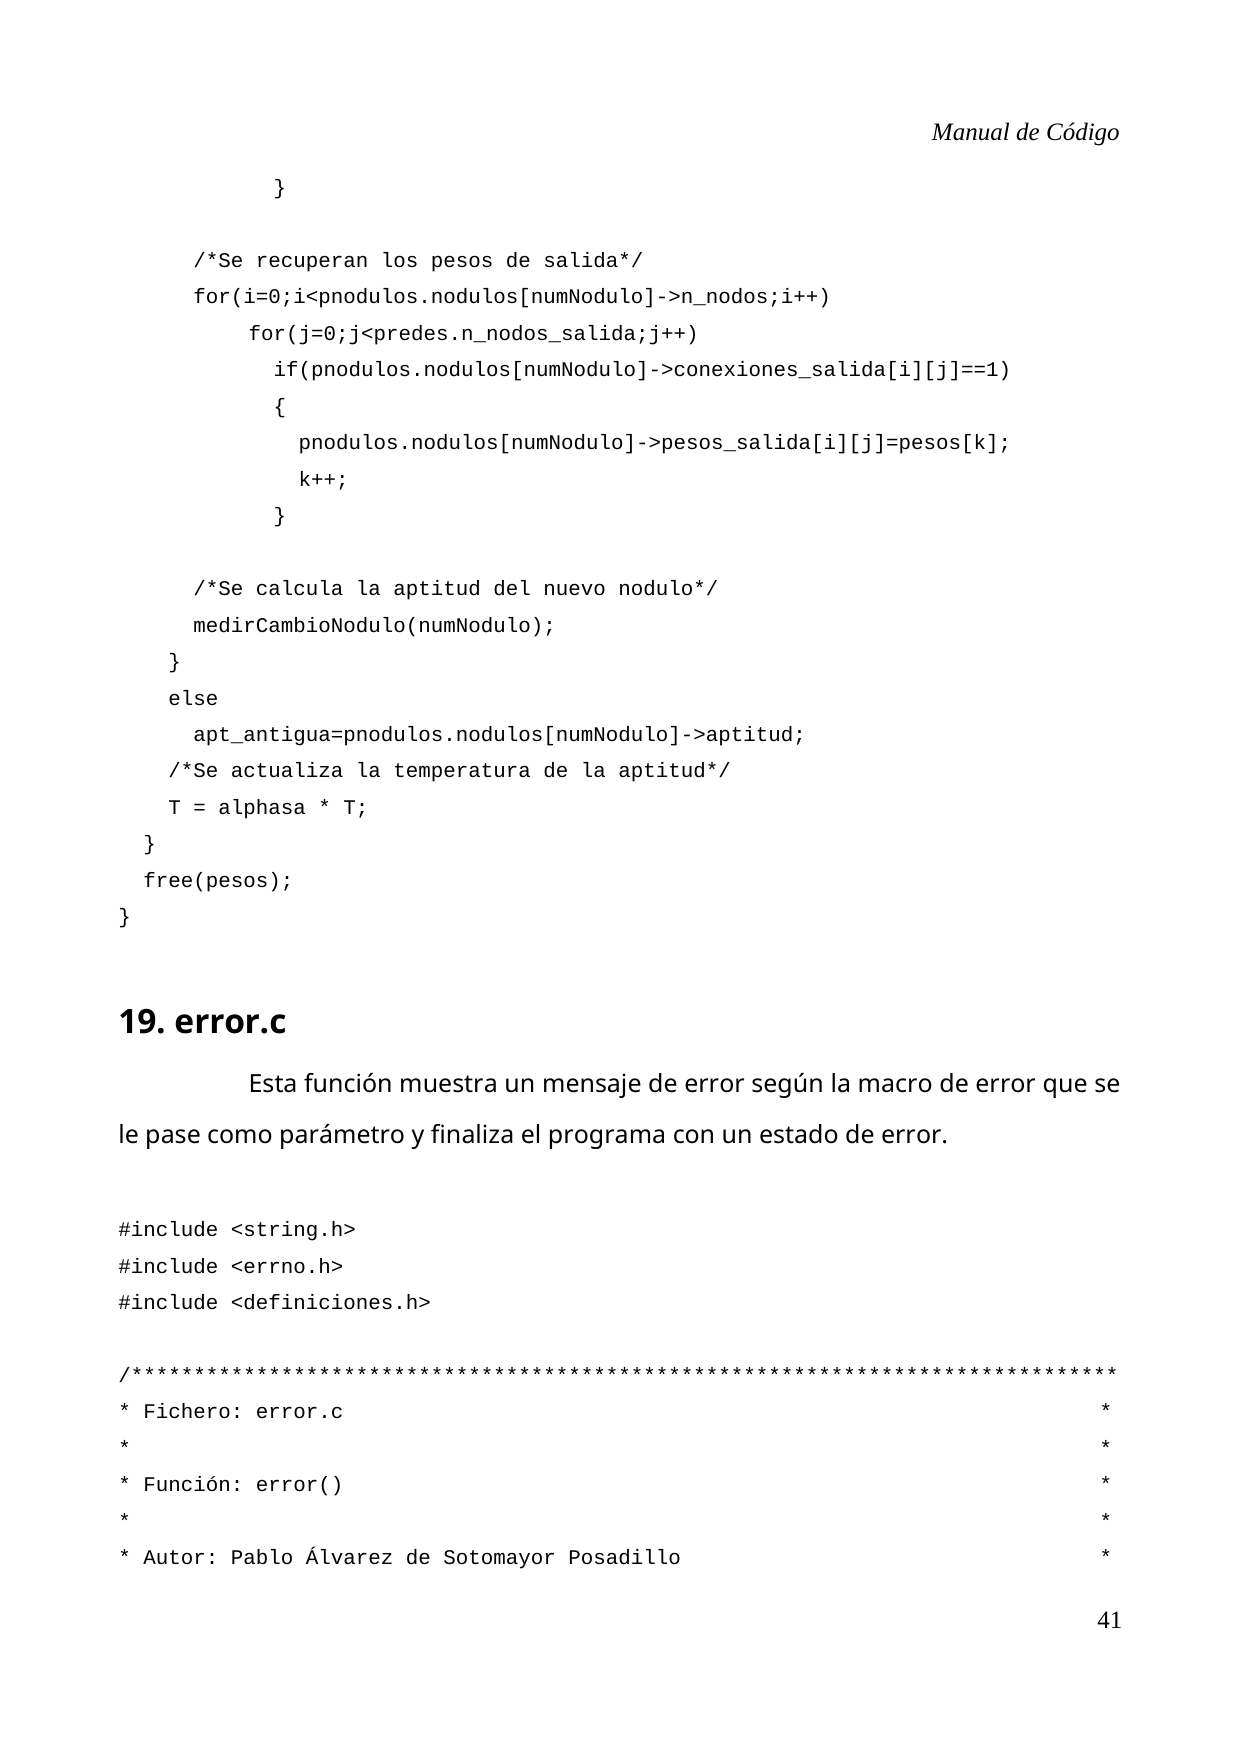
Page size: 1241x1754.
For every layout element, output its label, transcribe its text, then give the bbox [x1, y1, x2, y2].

text } [118, 177, 1122, 201]
text * * [118, 1511, 1122, 1535]
text /*Se actualiza la temperatura de la aptitud*/ [118, 760, 1122, 784]
text Esta función muestra un mensaje de error según la macro de error que se le pase como parámetro y finaliza el programa con un estado de error. [118, 1066, 1122, 1151]
text } [118, 505, 1122, 529]
text * * [118, 1438, 1122, 1462]
text /*Se calcula la aptitud del nuevo nodulo*/ [118, 578, 1122, 602]
text else [118, 687, 1122, 711]
text * Autor: Pablo Álvarez de Sotomayor Posadillo * [118, 1547, 1122, 1571]
text * Función: error() * [118, 1474, 1122, 1498]
text for(i=0;i<pnodulos.nodulos[numNodulo]->n_nodos;i++) [118, 286, 1122, 310]
text #include <errno.h> [118, 1256, 1122, 1279]
text { [118, 396, 1122, 420]
text k++; [118, 469, 1122, 493]
text free(pesos); [118, 870, 1122, 894]
text if(pnodulos.nodulos[numNodulo]->conexiones_salida[i][j]==1) [118, 359, 1122, 383]
text #include <string.h> [118, 1219, 1122, 1243]
text T = alphasa * T; [118, 797, 1122, 821]
text } [118, 833, 1122, 857]
text /******************************************************************************* [118, 1365, 1122, 1389]
text } [118, 651, 1122, 675]
text * Fichero: error.c * [118, 1401, 1122, 1425]
text } [118, 906, 1122, 930]
text for(j=0;j<predes.n_nodos_salida;j++) [118, 323, 1122, 347]
text #include <definiciones.h> [118, 1292, 1122, 1316]
text /*Se recuperan los pesos de salida*/ [118, 250, 1122, 274]
subtitle 19. error.c [118, 997, 1122, 1043]
text pnodulos.nodulos[numNodulo]->pesos_salida[i][j]=pesos[k]; [118, 432, 1122, 456]
text medirCambioNodulo(numNodulo); [118, 614, 1122, 638]
text apt_antigua=pnodulos.nodulos[numNodulo]->aptitud; [118, 724, 1122, 748]
